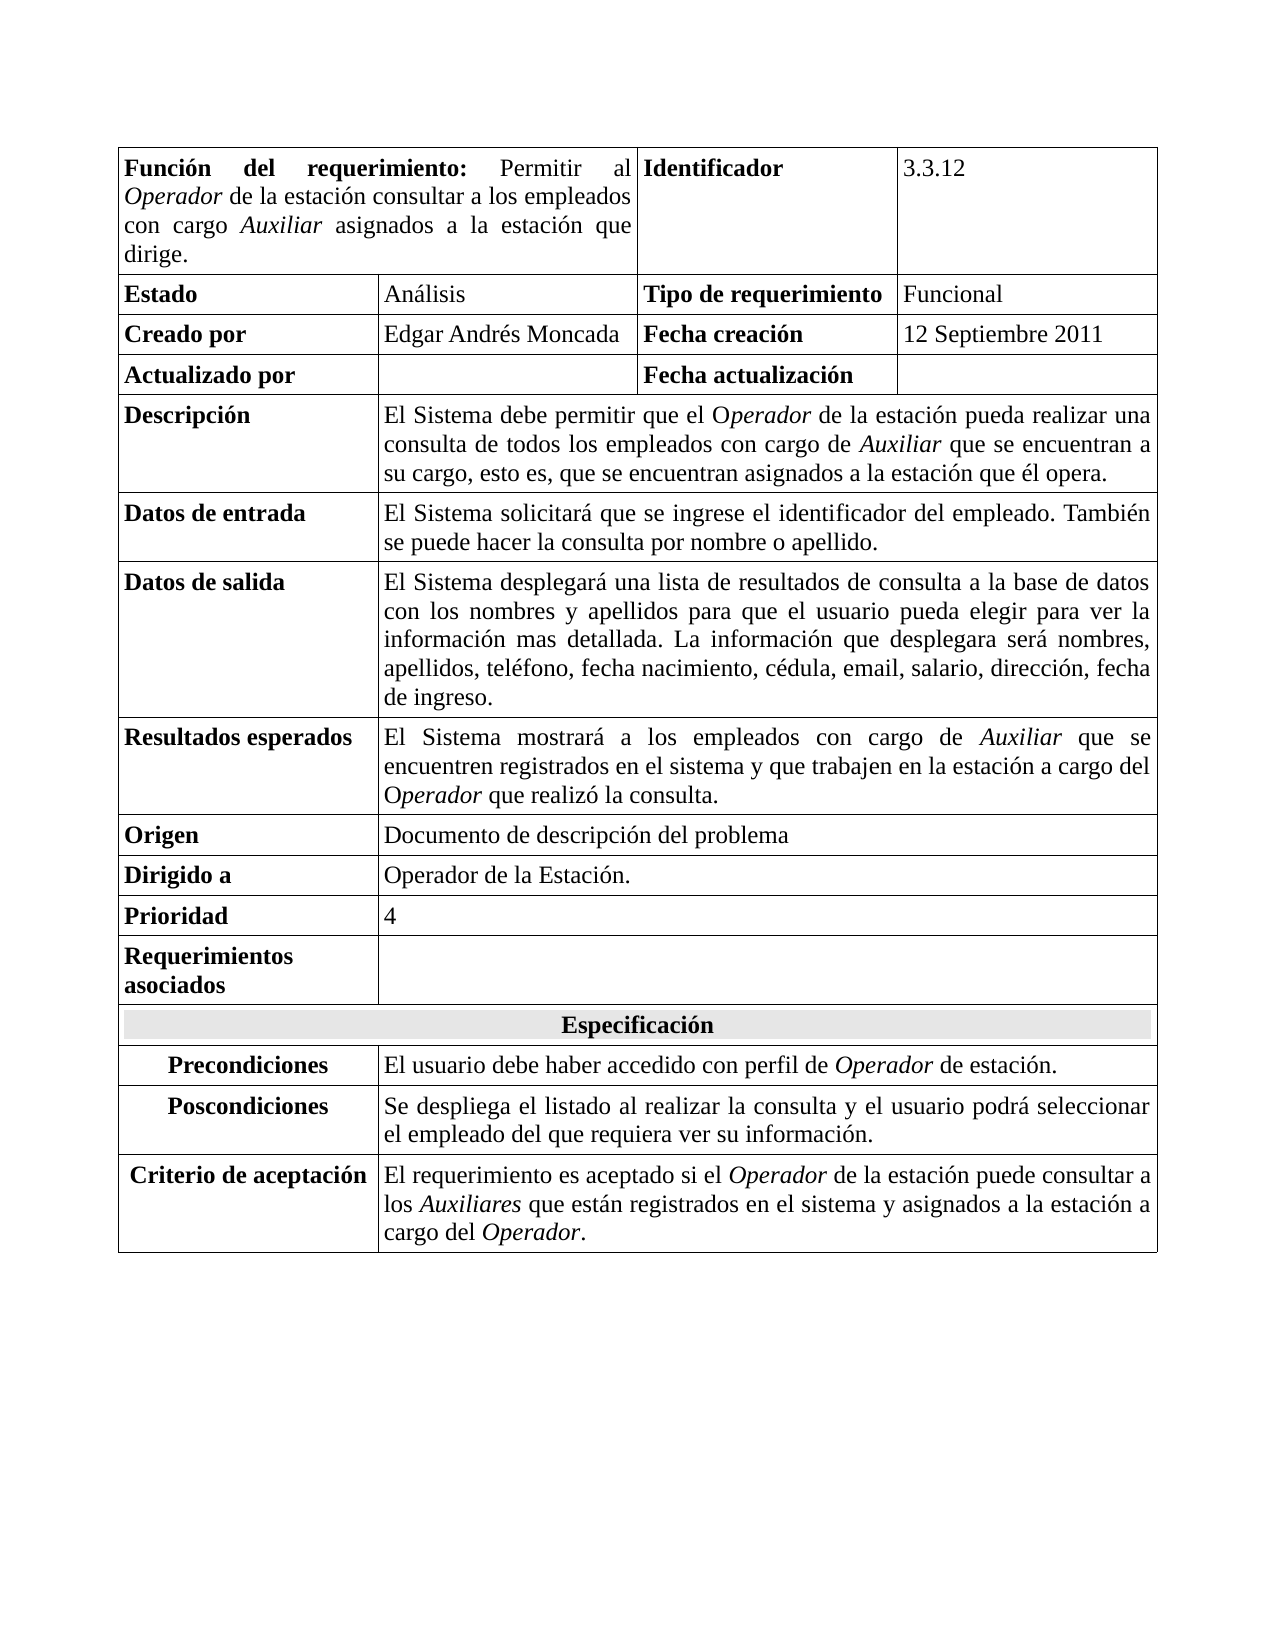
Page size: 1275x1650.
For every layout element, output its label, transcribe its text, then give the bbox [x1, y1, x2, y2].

table_cell Creado por [119, 315, 378, 354]
table_cell 12 Septiembre 2011 [898, 315, 1157, 354]
table_cell Documento de descripción del problema [379, 815, 1157, 855]
table_cell Actualizado por [119, 355, 378, 394]
table_cell Fecha creación [638, 315, 897, 354]
table_cell Edgar Andrés Moncada [379, 315, 637, 354]
table_cell [379, 936, 1157, 1004]
table_cell Estado [119, 275, 378, 314]
table_cell Datos de salida [119, 562, 378, 717]
table_header 3.3.12 [898, 148, 1157, 273]
table_cell Fecha actualización [638, 355, 897, 394]
table_cell Prioridad [119, 896, 378, 935]
table_cell El Sistema debe permitir que el Operador de la estación pueda realizar una consulta de todos los empleados con cargo de Auxiliar que se encuentran a su cargo, esto es, que se encuentran asignados a la estación que él opera. [379, 395, 1157, 492]
table_cell El Sistema mostrará a los empleados con cargo de Auxiliar que se encuentren registrados en el sistema y que trabajen en la estación a cargo del Operador que realizó la consulta. [379, 718, 1157, 814]
table_cell Datos de entrada [119, 493, 378, 561]
table_cell Origen [119, 815, 378, 855]
table_cell Funcional [898, 275, 1157, 314]
table_cell Resultados esperados [119, 718, 378, 814]
table_cell El Sistema solicitará que se ingrese el identificador del empleado. También se puede hacer la consulta por nombre o apellido. [379, 493, 1157, 561]
table_cell Operador de la Estación. [379, 856, 1157, 895]
table_cell Criterio de aceptación [119, 1155, 378, 1252]
table_cell Tipo de requerimiento [638, 275, 897, 314]
table_cell [898, 355, 1157, 394]
table_header Función del requerimiento: Permitir al Operador de la estación consultar a los empleados con cargo Auxiliar asignados a la estación que dirige. [119, 148, 637, 273]
table_cell Descripción [119, 395, 378, 492]
table_cell 4 [379, 896, 1157, 935]
table_cell Dirigido a [119, 856, 378, 895]
table_cell Se despliega el listado al realizar la consulta y el usuario podrá seleccionar el empleado del que requiera ver su información. [379, 1086, 1157, 1154]
table_cell Poscondiciones [119, 1086, 378, 1154]
table_cell [379, 355, 637, 394]
table_cell El requerimiento es aceptado si el Operador de la estación puede consultar a los Auxiliares que están registrados en el sistema y asignados a la estación a cargo del Operador. [379, 1155, 1157, 1252]
table_cell Análisis [379, 275, 637, 314]
table_cell Precondiciones [119, 1046, 378, 1085]
table_cell El Sistema desplegará una lista de resultados de consulta a la base de datos con los nombres y apellidos para que el usuario pueda elegir para ver la información mas detallada. La información que desplegara será nombres, apellidos, teléfono, fecha nacimiento, cédula, email, salario, dirección, fecha de ingreso. [379, 562, 1157, 717]
table_cell Especificación [119, 1005, 1157, 1045]
table_header Identificador [638, 148, 897, 273]
table_cell Requerimientos asociados [119, 936, 378, 1004]
table_cell El usuario debe haber accedido con perfil de Operador de estación. [379, 1046, 1157, 1085]
